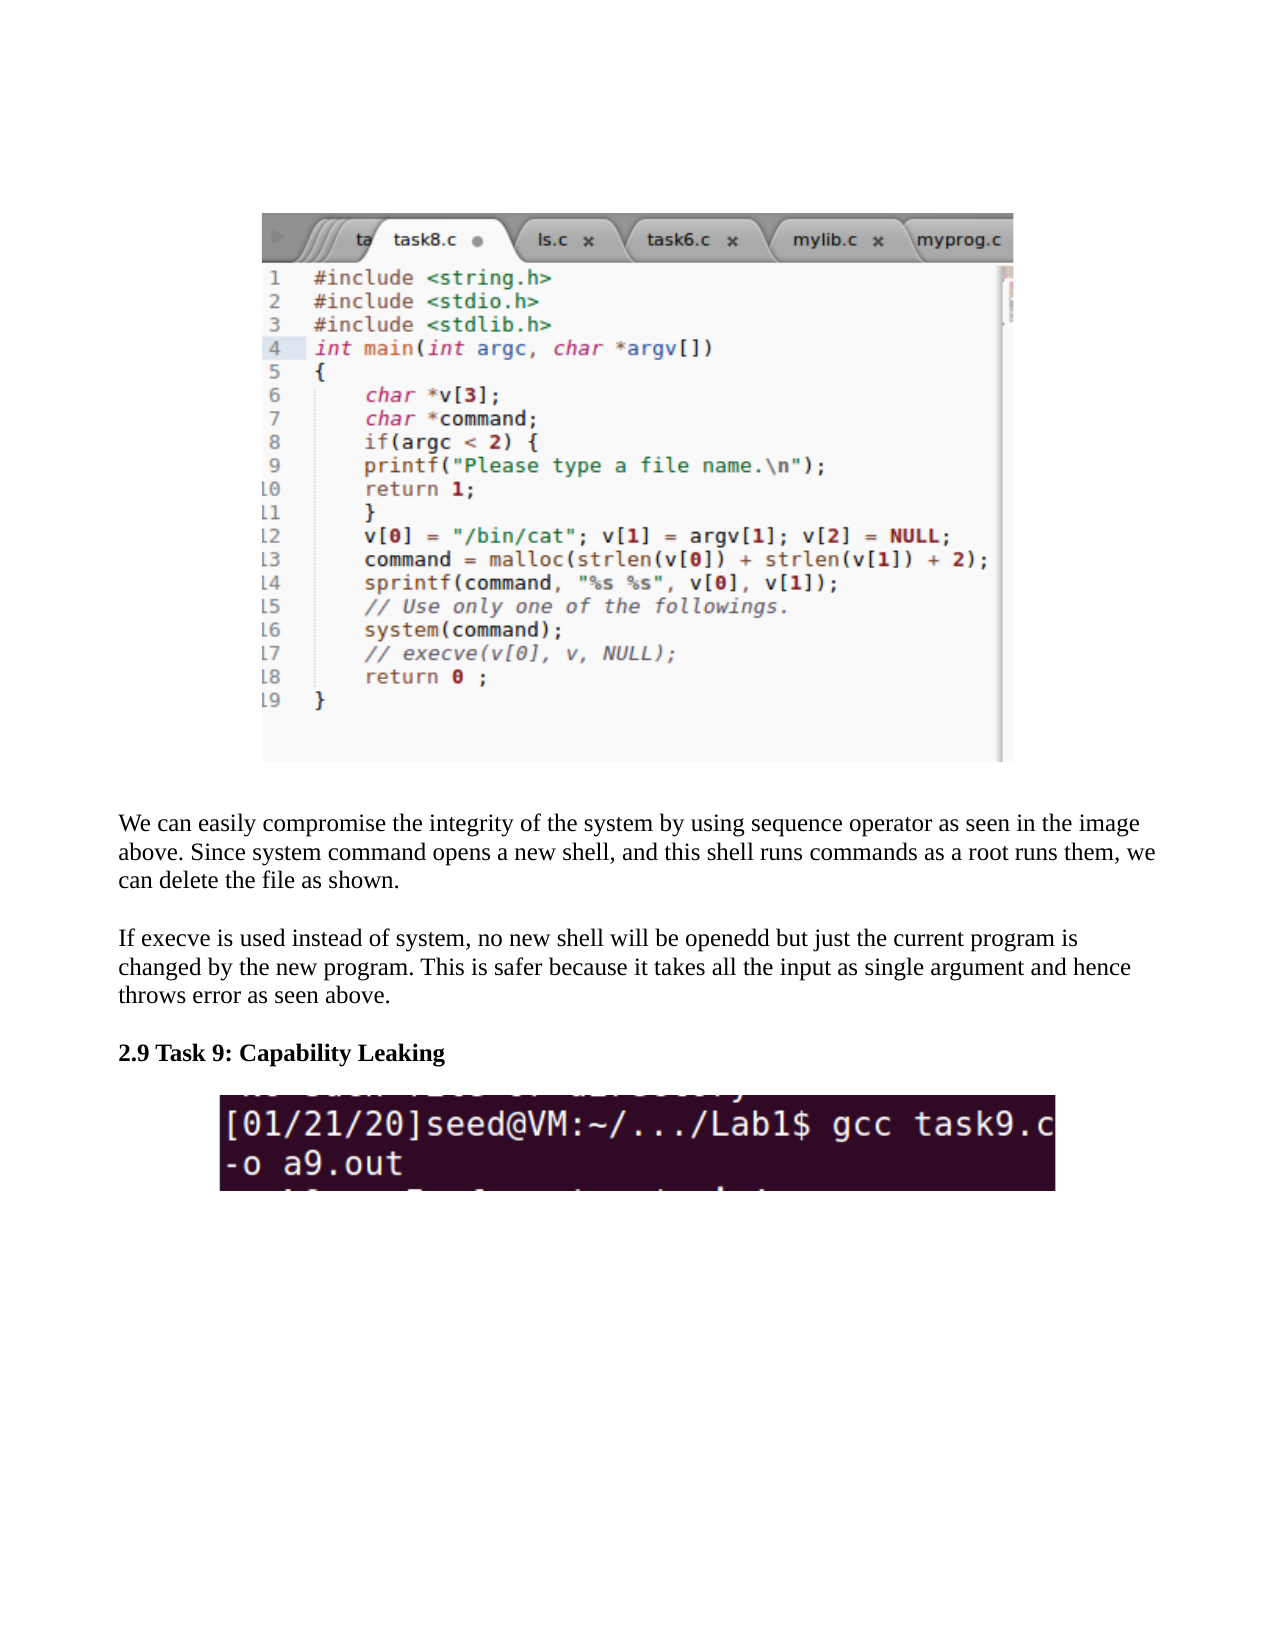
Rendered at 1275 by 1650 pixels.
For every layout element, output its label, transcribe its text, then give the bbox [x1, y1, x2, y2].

picture [261, 213, 1014, 762]
picture [219, 1095, 1056, 1191]
text We can easily compromise the integrity of the system by using sequence operator as seen in the image above. Since system command opens a new shell, and this shell runs commands as a root runs them, we can delete the file as shown. [118, 808, 1157, 894]
text 2.9 Task 9: Capability Leaking [118, 1038, 1157, 1067]
text If execve is used instead of system, no new shell will be openedd but just the current program is changed by the new program. This is safer because it takes all the input as single argument and hence throws error as seen above. [118, 923, 1157, 1009]
